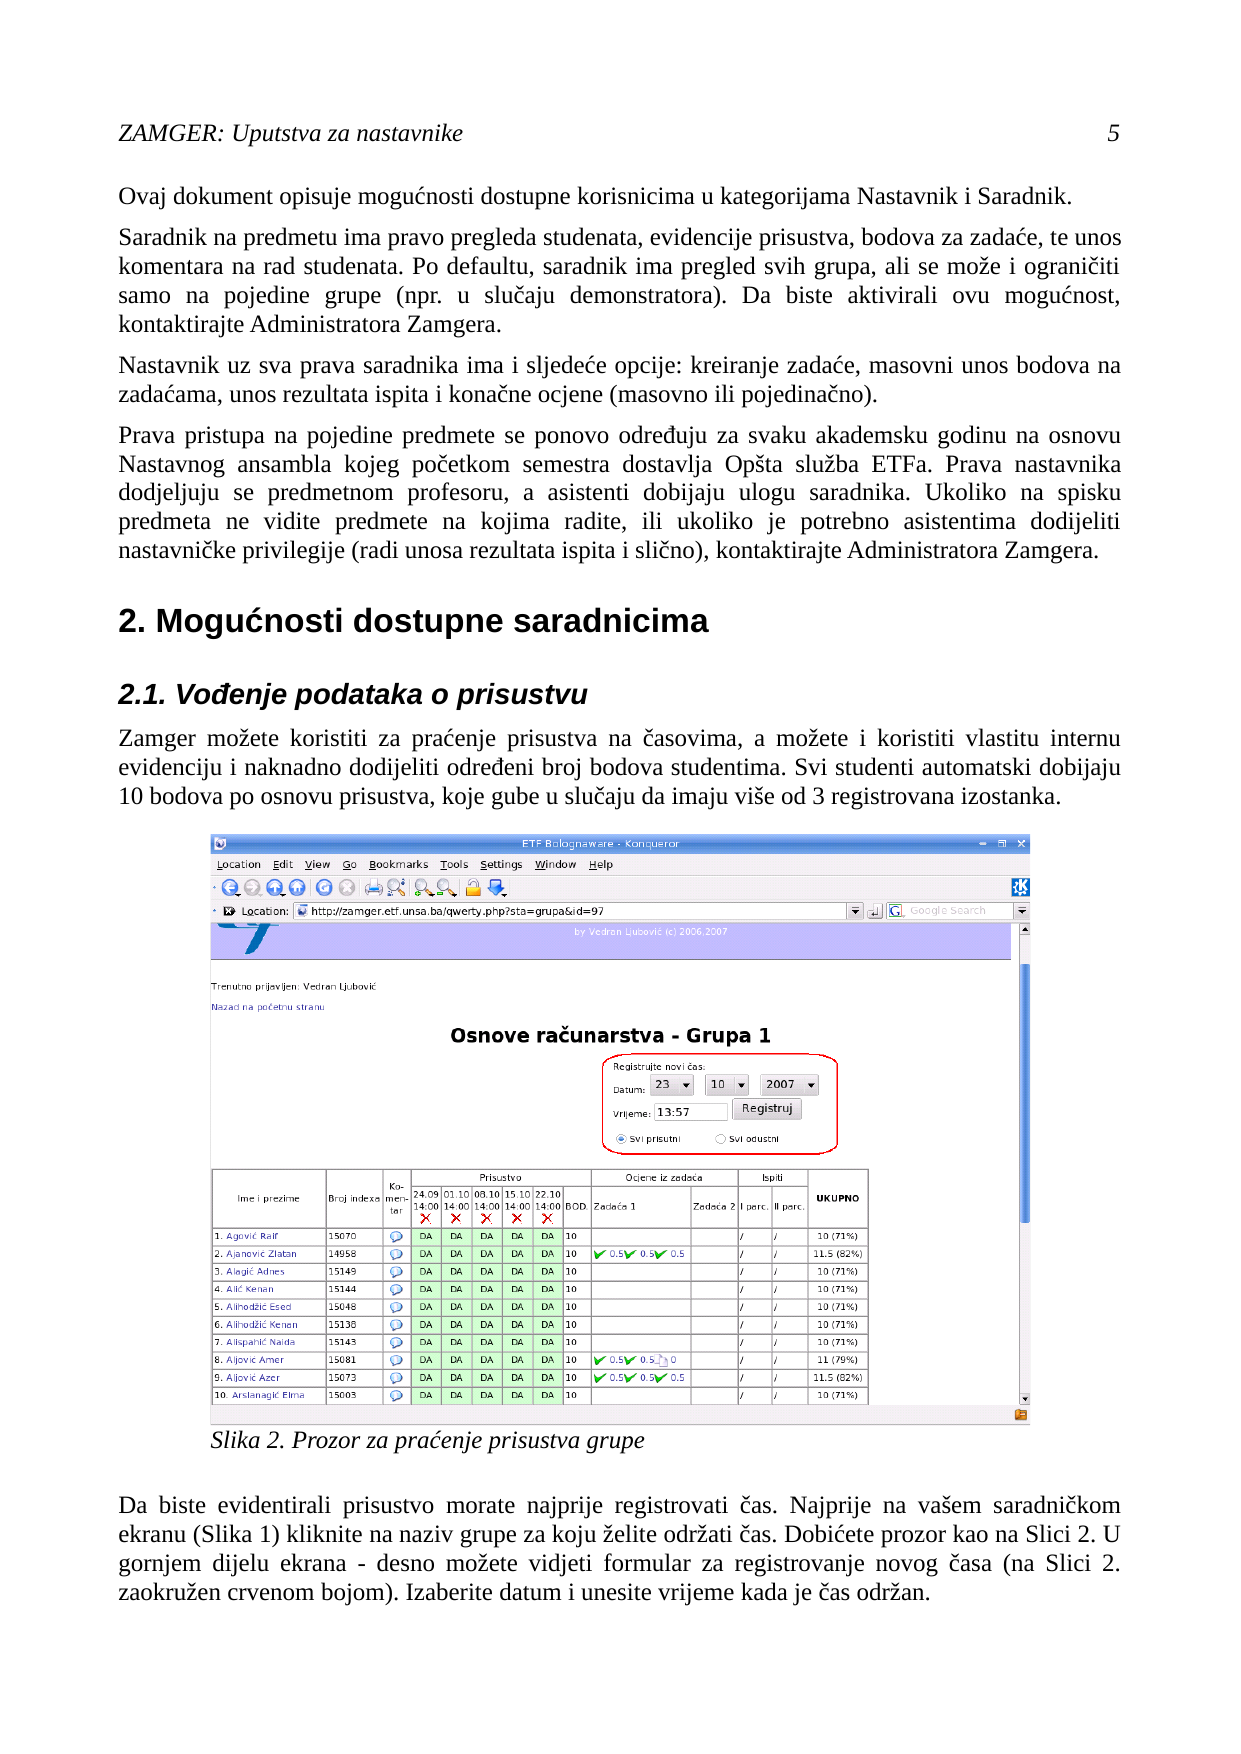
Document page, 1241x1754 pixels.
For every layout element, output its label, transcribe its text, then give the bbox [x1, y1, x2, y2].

picture [210, 834, 1031, 1426]
text Slika 2. Prozor za praćenje prisustva grupe [210, 1426, 1030, 1454]
text Nastavnik uz sva prava saradnika ima i sljedeće opcije: kreiranje zadaće, masovni unos bodova na zadaćama, unos rezultata ispita i konačne ocjene (masovno ili pojedinačno). [118, 350, 1122, 407]
subtitle 2.1. Vođenje podataka o prisustvu [118, 677, 1122, 711]
subtitle 2. Mogućnosti dostupne saradnicima [118, 601, 1122, 640]
text Ovaj dokument opisuje mogućnosti dostupne korisnicima u kategorijama Nastavnik i Saradnik. [118, 181, 1122, 210]
text Da biste evidentirali prisustvo morate najprije registrovati čas. Najprije na vašem saradničkom ekranu (Slika 1) kliknite na naziv grupe za koju želite održati čas. Dobićete prozor kao na Slici 2. U gornjem dijelu ekrana - desno možete vidjeti formular za registrovanje novog časa (na Slici 2. zaokružen crvenom bojom). Izaberite datum i unesite vrijeme kada je čas održan. [118, 1491, 1122, 1606]
text Saradnik na predmetu ima pravo pregleda studenata, evidencije prisustva, bodova za zadaće, te unos komentara na rad studenata. Po defaultu, saradnik ima pregled svih grupa, ali se može i ograničiti samo na pojedine grupe (npr. u slučaju demonstratora). Da biste aktivirali ovu mogućnost, kontaktirajte Administratora Zamgera. [118, 222, 1122, 337]
text Zamger možete koristiti za praćenje prisustva na časovima, a možete i koristiti vlastitu internu evidenciju i naknadno dodijeliti određeni broj bodova studentima. Svi studenti automatski dobijaju 10 bodova po osnovu prisustva, koje gube u slučaju da imaju više od 3 registrovana izostanka. [118, 723, 1122, 809]
text Prava pristupa na pojedine predmete se ponovo određuju za svaku akademsku godinu na osnovu Nastavnog ansambla kojeg početkom semestra dostavlja Opšta služba ETFa. Prava nastavnika dodjeljuju se predmetnom profesoru, a asistenti dobijaju ulogu saradnika. Ukoliko na spisku predmeta ne vidite predmete na kojima radite, ili ukoliko je potrebno asistentima dodijeliti nastavničke privilegije (radi unosa rezultata ispita i slično), kontaktirajte Administratora Zamgera. [118, 420, 1122, 564]
